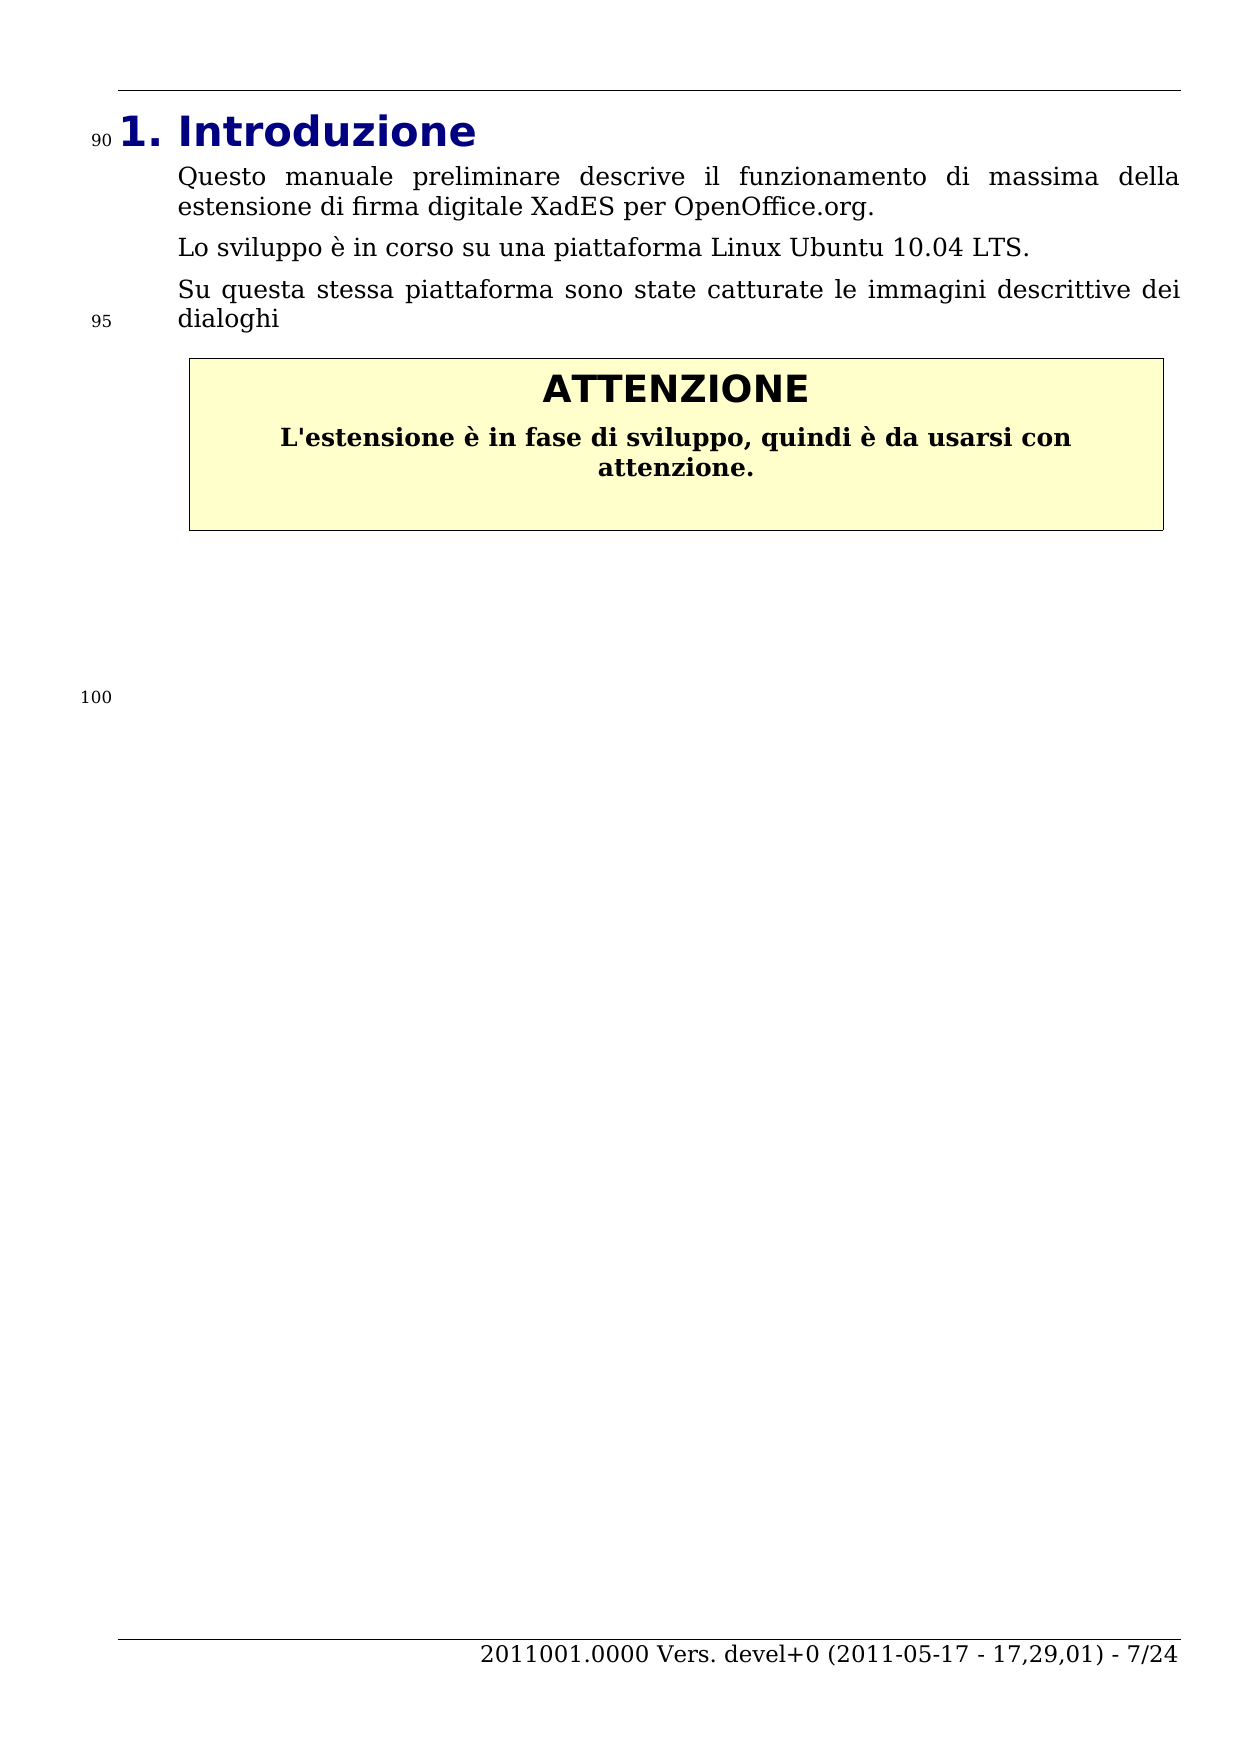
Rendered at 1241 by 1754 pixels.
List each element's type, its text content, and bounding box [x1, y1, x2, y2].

text Questo manuale preliminare descrive il funzionamento di massima della estensione di firma digitale XadES per OpenOffice.org. [177, 163, 1181, 221]
subtitle Introduzione [118, 107, 1181, 156]
text Lo sviluppo è in corso su una piattaforma Linux Ubuntu 10.04 LTS. [177, 234, 1181, 263]
text ATTENZIONE [198, 367, 1154, 411]
text Su questa stessa piattaforma sono state catturate le immagini descrittive dei dialoghi [177, 275, 1181, 334]
text L'estensione è in fase di sviluppo, quindi è da usarsi con attenzione. [198, 423, 1154, 482]
